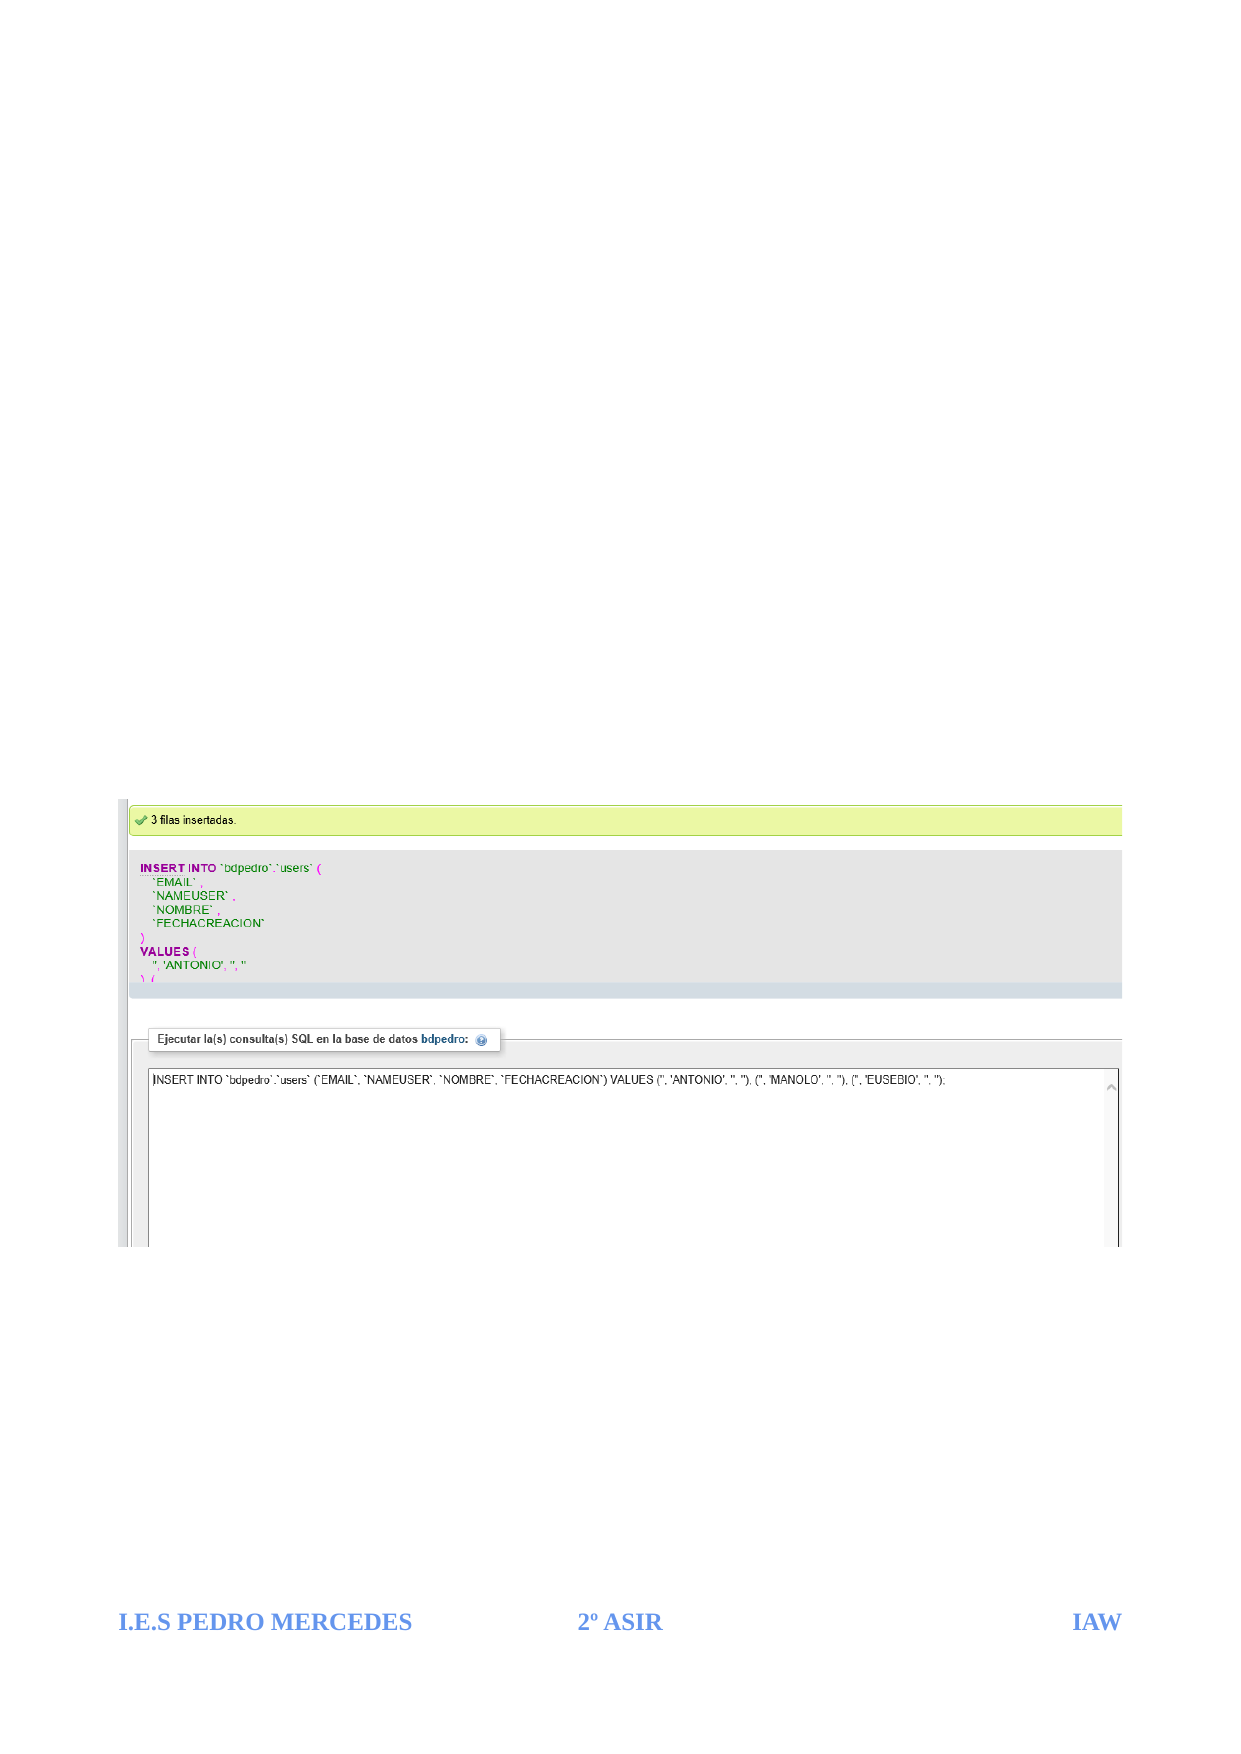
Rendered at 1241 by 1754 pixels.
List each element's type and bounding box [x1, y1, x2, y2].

picture [118, 799, 1123, 1247]
